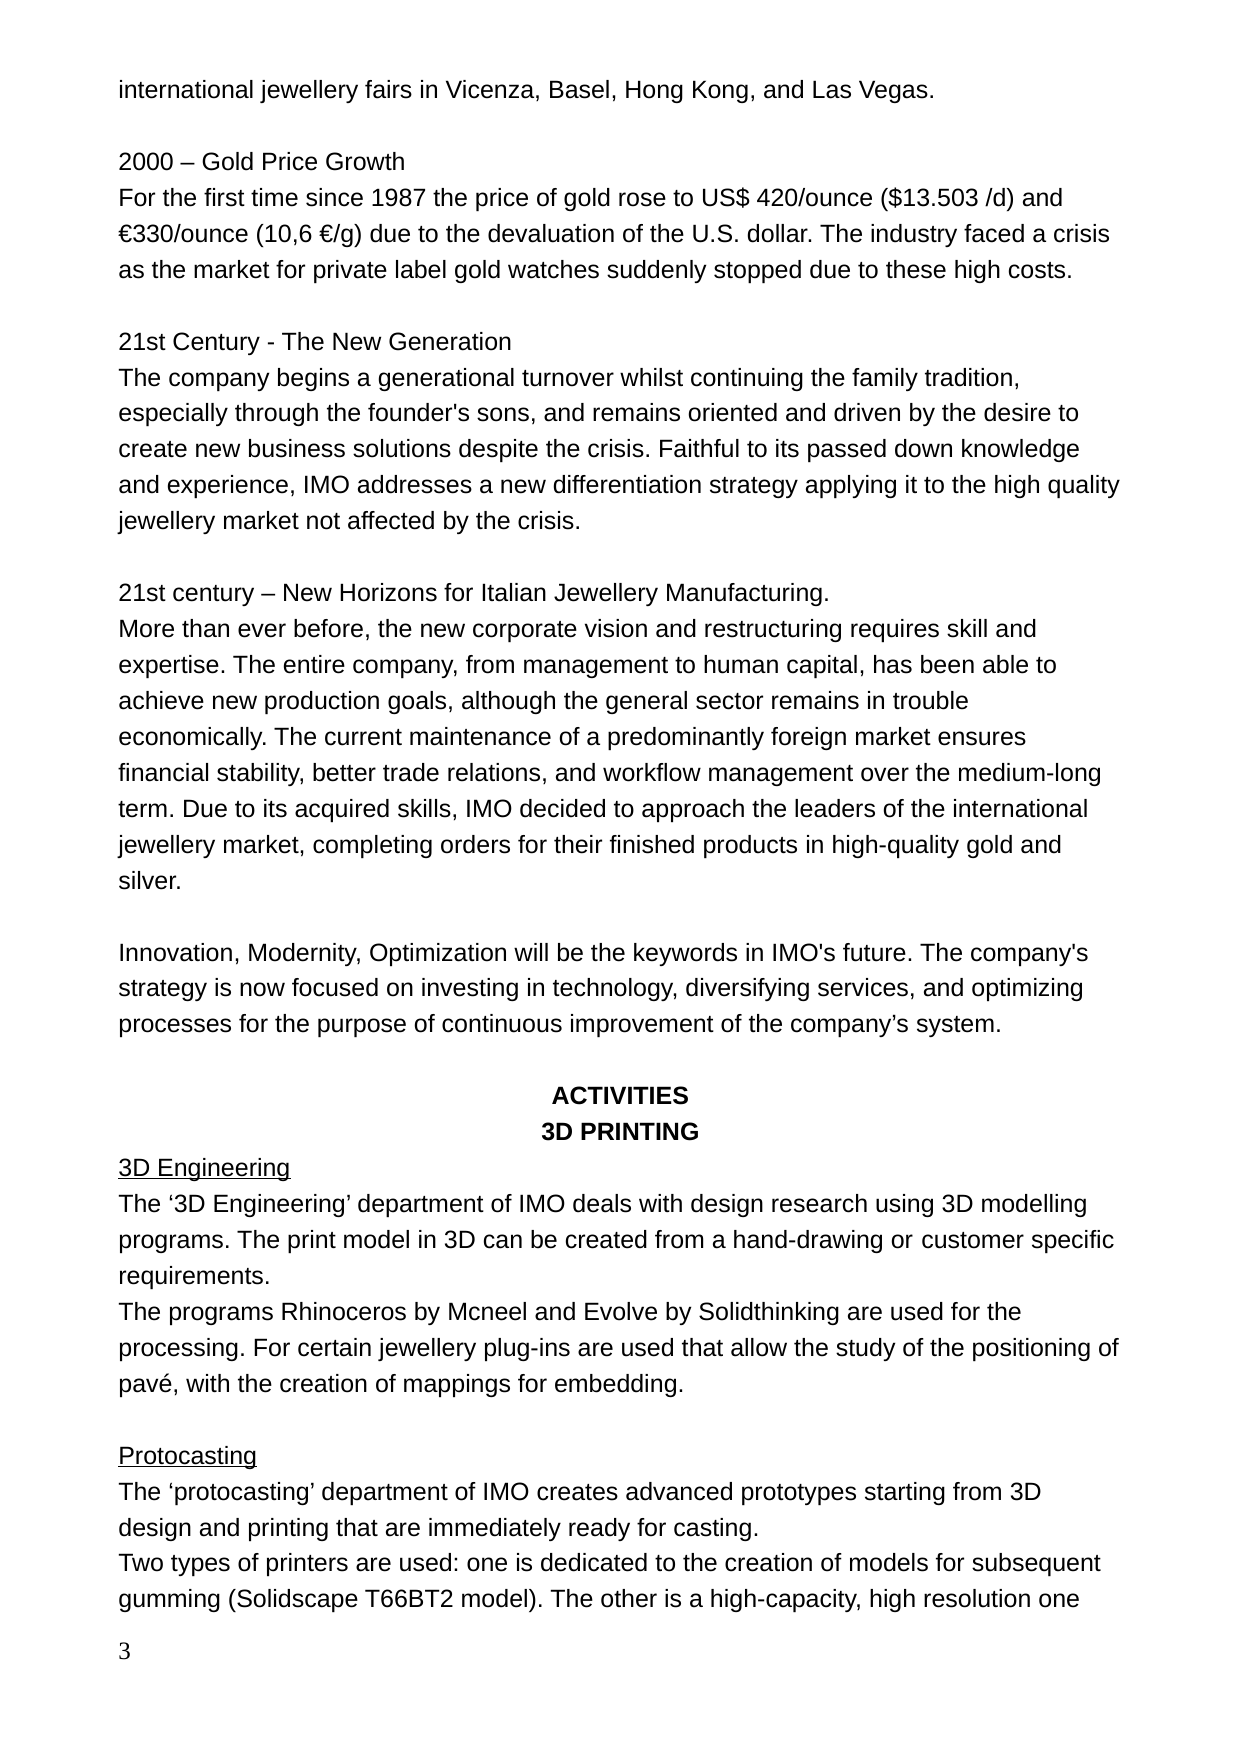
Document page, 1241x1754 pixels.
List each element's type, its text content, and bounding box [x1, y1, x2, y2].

text The company begins a generational turnover whilst continuing the family tradition, especially through the founder's sons, and remains oriented and driven by the desire to create new business solutions despite the crisis. Faithful to its passed down knowledge and experience, IMO addresses a new differentiation strategy applying it to the high quality jewellery market not affected by the crisis. [118, 362, 1122, 535]
text ACTIVITIES [118, 1081, 1122, 1110]
text 3D PRINTING [118, 1117, 1122, 1146]
text Protocasting [118, 1441, 1122, 1469]
text The ‘3D Engineering’ department of IMO deals with design research using 3D modelling programs. The print model in 3D can be created from a hand-drawing or customer specific requirements. [118, 1189, 1122, 1290]
text international jewellery fairs in Vicenza, Basel, Hong Kong, and Las Vegas. [118, 75, 1122, 104]
text 2000 – Gold Price Growth [118, 147, 1122, 176]
text Two types of printers are used: one is dedicated to the creation of models for subsequent gumming (Solidscape T66BT2 model). The other is a high-capacity, high resolution one [118, 1548, 1122, 1613]
text More than ever before, the new corporate vision and restructuring requires skill and expertise. The entire company, from management to human capital, has been able to achieve new production goals, although the general sector remains in trouble economically. The current maintenance of a predominantly foreign market ensures financial stability, better trade relations, and workflow management over the medium-long term. Due to its acquired skills, IMO decided to approach the leaders of the international jewellery market, completing orders for their finished products in high-quality gold and silver. [118, 614, 1122, 894]
text 21st century – New Horizons for Italian Jewellery Manufacturing. [118, 578, 1122, 607]
text The programs Rhinoceros by Mcneel and Evolve by Solidthinking are used for the processing. For certain jewellery plug-ins are used that allow the study of the positioning of pavé, with the creation of mappings for embedding. [118, 1297, 1122, 1397]
text The ‘protocasting’ department of IMO creates advanced prototypes starting from 3D design and printing that are immediately ready for casting. [118, 1477, 1122, 1541]
text For the first time since 1987 the price of gold rose to US$ 420/ounce ($13.503 /d) and €330/ounce (10,6 €/g) due to the devaluation of the U.S. dollar. The industry faced a crisis as the market for private label gold watches suddenly stopped due to these high costs. [118, 183, 1122, 283]
text 3D Engineering [118, 1153, 1122, 1182]
text 21st Century - The New Generation [118, 327, 1122, 355]
text Innovation, Modernity, Optimization will be the keywords in IMO's future. The company's strategy is now focused on investing in technology, diversifying services, and optimizing processes for the purpose of continuous improvement of the company’s system. [118, 937, 1122, 1038]
